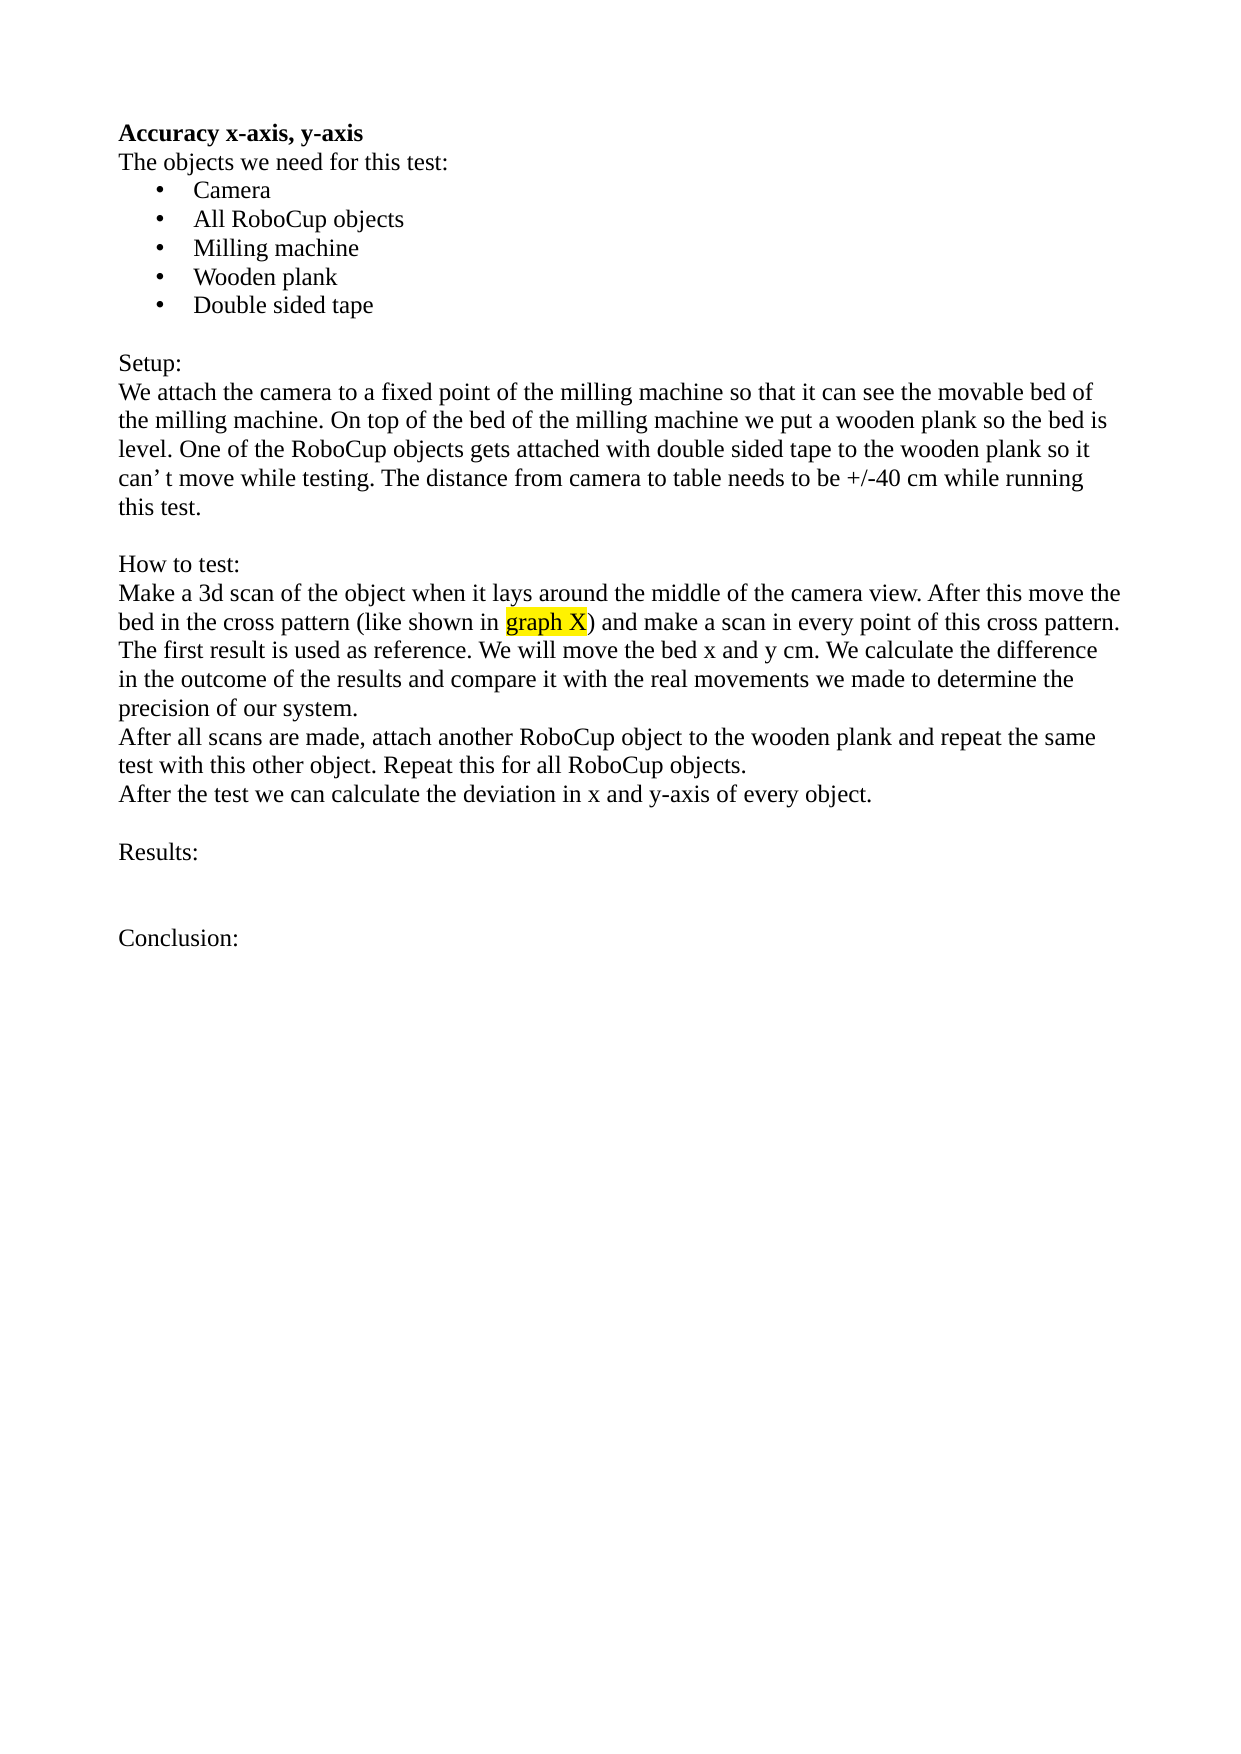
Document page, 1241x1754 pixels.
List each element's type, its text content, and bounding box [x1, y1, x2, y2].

text The objects we need for this test: [118, 147, 1122, 176]
text Conclusion: [118, 923, 1122, 952]
text Setup: We attach the camera to a fixed point of the milling machine so that it can see the movable bed of the milling machine. On top of the bed of the milling machine we put a wooden plank so the bed is level. One of the RoboCup objects gets attached with double sided tape to the wooden plank so it can’ t move while testing. The distance from camera to table needs to be +/-40 cm while running this test. [118, 348, 1122, 521]
list All RoboCup objects [156, 204, 1122, 233]
list Milling machine [156, 233, 1122, 262]
text After all scans are made, attach another RoboCup object to the wooden plank and repeat the same test with this other object. Repeat this for all RoboCup objects. [118, 722, 1122, 779]
list Double sided tape [156, 291, 1122, 319]
list Wooden plank [156, 262, 1122, 291]
text Accuracy x-axis, y-axis [118, 118, 1122, 147]
text Make a 3d scan of the object when it lays around the middle of the camera view. After this move the bed in the cross pattern (like shown in graph X) and make a scan in every point of this cross pattern. The first result is used as reference. We will move the bed x and y cm. We calculate the difference in the outcome of the results and compare it with the real movements we made to determine the precision of our system. [118, 578, 1122, 722]
text After the test we can calculate the deviation in x and y-axis of every object. [118, 779, 1122, 808]
list Camera [156, 176, 1122, 204]
text Results: [118, 837, 1122, 866]
text How to test: [118, 549, 1122, 578]
